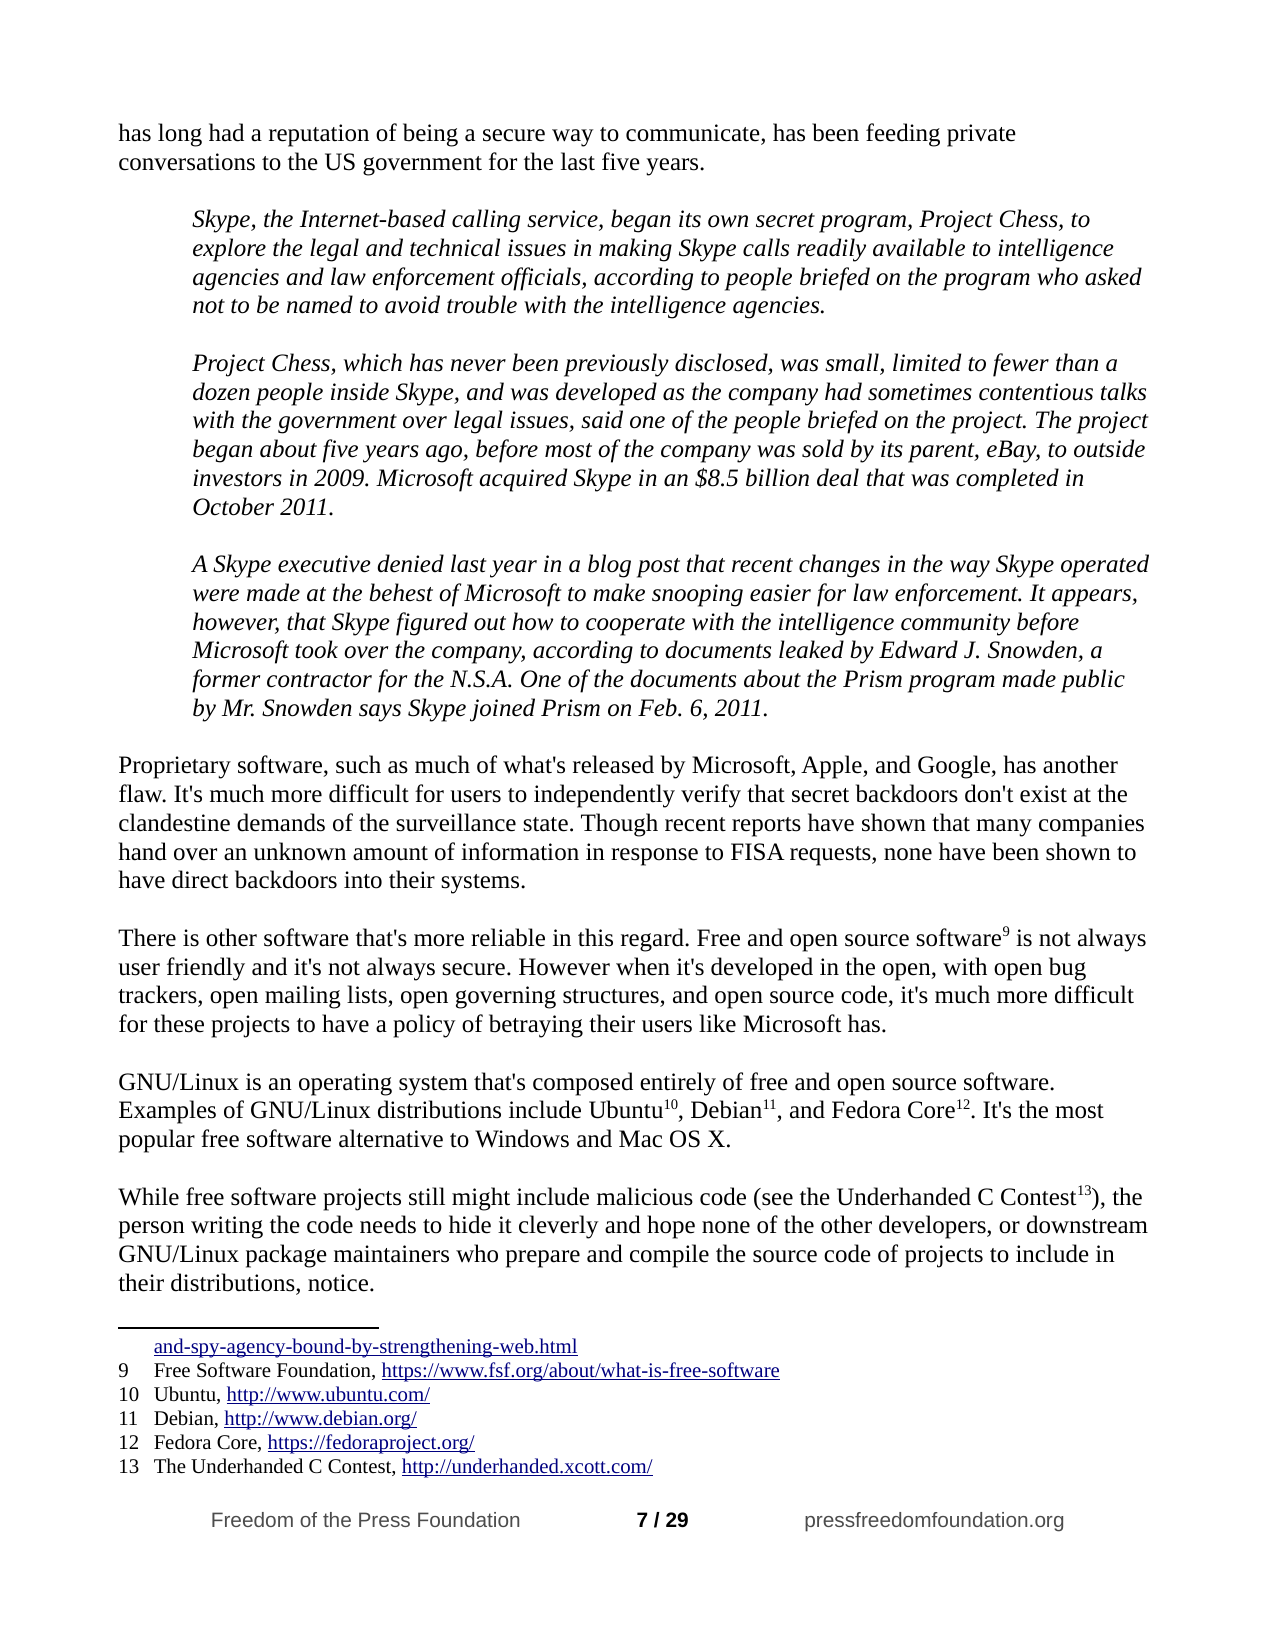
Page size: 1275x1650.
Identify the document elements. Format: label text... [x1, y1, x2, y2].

text GNU/Linux is an operating system that's composed entirely of free and open source software. Examples of GNU/Linux distributions include Ubuntu, Debian, and Fedora Core. It's the most popular free software alternative to Windows and Mac OS X. [118, 1067, 1157, 1153]
text and-spy-agency-bound-by-strengthening-web.html [118, 1334, 1157, 1358]
text While free software projects still might include malicious code (see the Underhanded C Contest), the person writing the code needs to hide it cleverly and hope none of the other developers, or downstream GNU/Linux package maintainers who prepare and compile the source code of projects to include in their distributions, notice. [118, 1182, 1157, 1297]
text Project Chess, which has never been previously disclosed, was small, limited to fewer than a dozen people inside Skype, and was developed as the company had sometimes contentious talks with the government over legal issues, said one of the people briefed on the project. The project began about five years ago, before most of the company was sold by its parent, eBay, to outside investors in 2009. Microsoft acquired Skype in an $8.5 billion deal that was completed in October 2011. [192, 348, 1157, 521]
text Skype, the Internet-based calling service, began its own secret program, Project Chess, to explore the legal and technical issues in making Skype calls readily available to intelligence agencies and law enforcement officials, according to people briefed on the program who asked not to be named to avoid trouble with the intelligence agencies. [192, 204, 1157, 319]
text Debian, http://www.debian.org/ [118, 1406, 1157, 1430]
text Fedora Core, https://fedoraproject.org/ [118, 1430, 1157, 1454]
text A Skype executive denied last year in a blog post that recent changes in the way Skype operated were made at the behest of Microsoft to make snooping easier for law enforcement. It appears, however, that Skype figured out how to cooperate with the intelligence community before Microsoft took over the company, according to documents leaked by Edward J. Snowden, a former contractor for the N.S.A. One of the documents about the Prism program made public by Mr. Snowden says Skype joined Prism on Feb. 6, 2011. [192, 549, 1157, 722]
text There is other software that's more reliable in this regard. Free and open source software is not always user friendly and it's not always secure. However when it's developed in the open, with open bug trackers, open mailing lists, open governing structures, and open source code, it's much more difficult for these projects to have a policy of betraying their users like Microsoft has. [118, 923, 1157, 1038]
text Proprietary software, such as much of what's released by Microsoft, Apple, and Google, has another flaw. It's much more difficult for users to independently verify that secret backdoors don't exist at the clandestine demands of the surveillance state. Though recent reports have shown that many companies hand over an unknown amount of information in response to FISA requests, none have been shown to have direct backdoors into their systems. [118, 751, 1157, 894]
text Free Software Foundation, https://www.fsf.org/about/what-is-free-software [118, 1358, 1157, 1382]
text has long had a reputation of being a secure way to communicate, has been feeding private conversations to the US government for the last five years. [118, 118, 1157, 176]
text The Underhanded C Contest, http://underhanded.xcott.com/ [118, 1454, 1157, 1478]
text Ubuntu, http://www.ubuntu.com/ [118, 1382, 1157, 1406]
